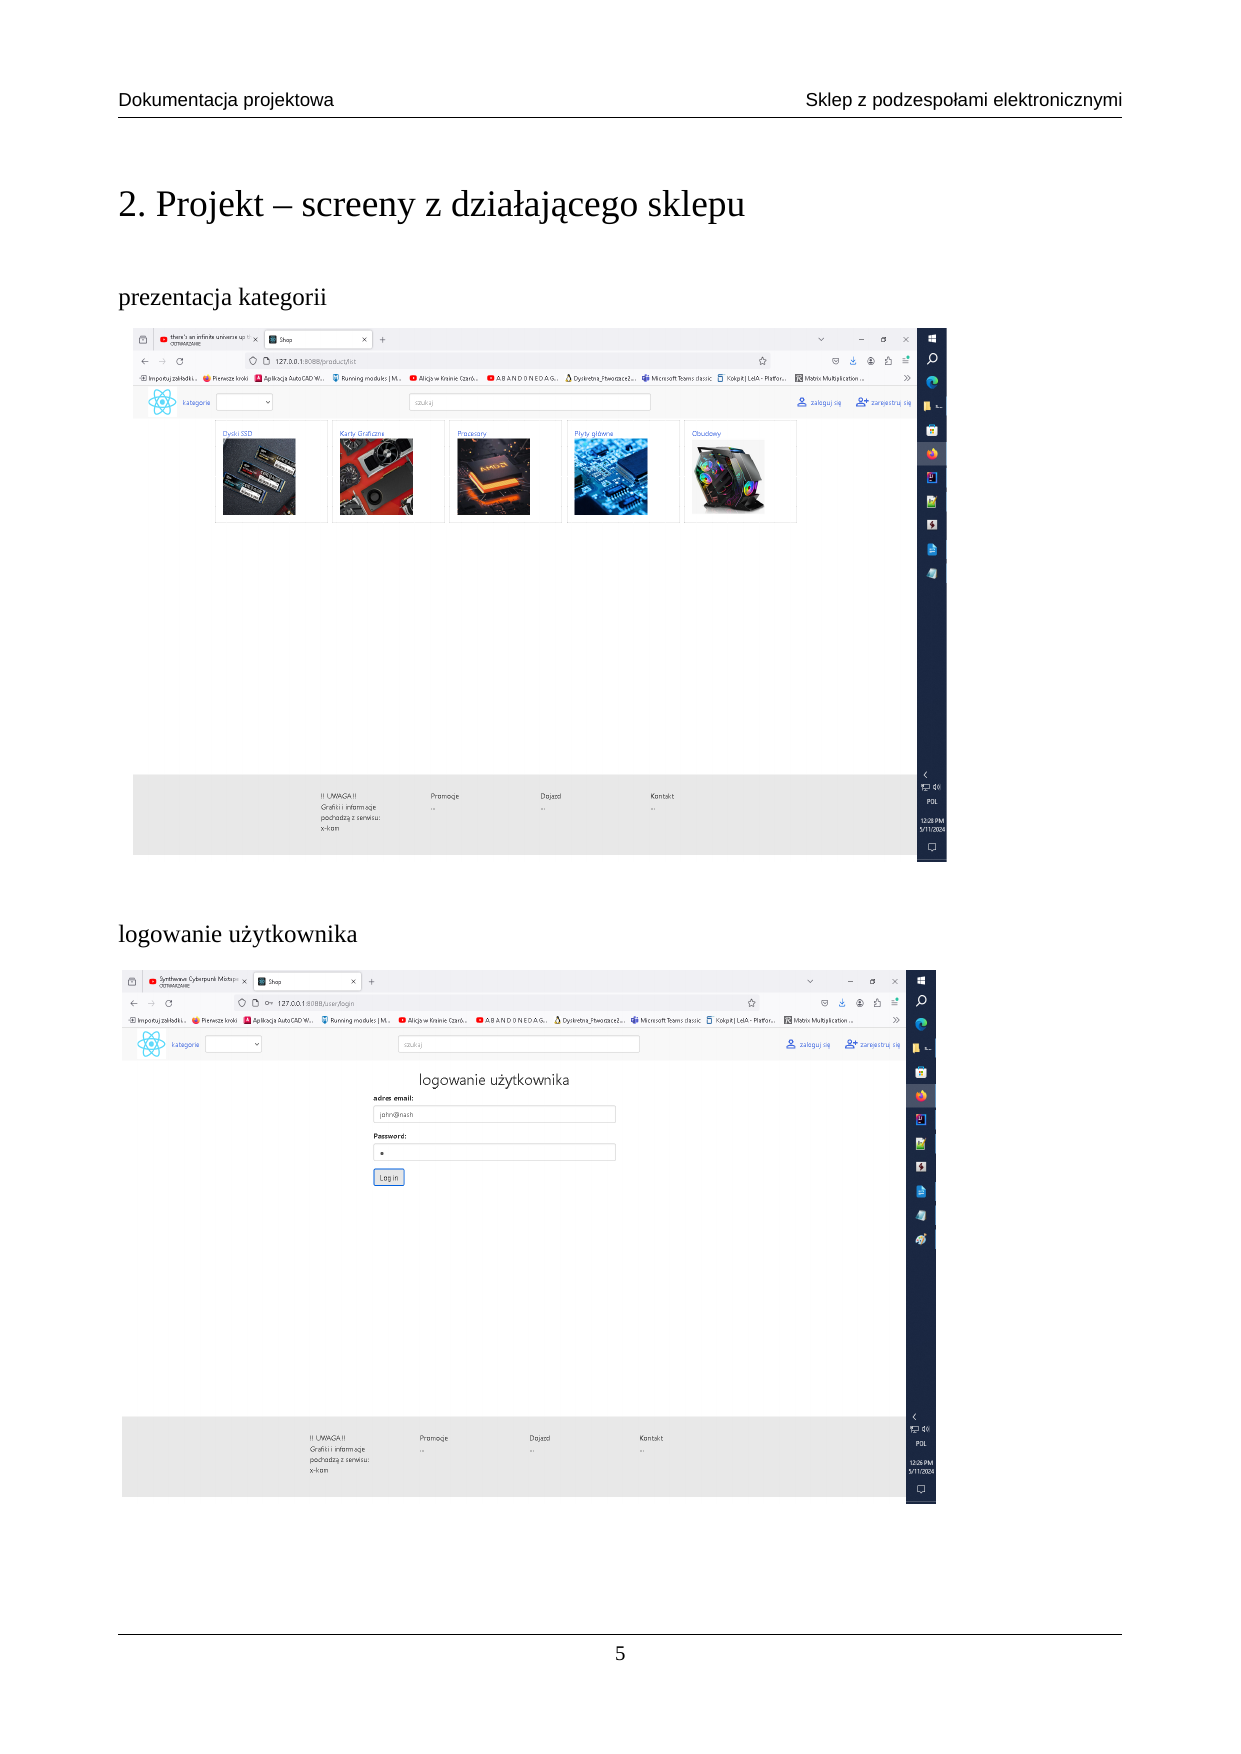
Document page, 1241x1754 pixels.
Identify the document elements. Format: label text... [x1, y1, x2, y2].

picture [122, 970, 936, 1504]
text 2. Projekt – screeny z działającego sklepu [118, 182, 1122, 225]
text logowanie użytkownika [118, 919, 1122, 948]
text prezentacja kategorii [118, 282, 1122, 311]
picture [133, 328, 947, 862]
